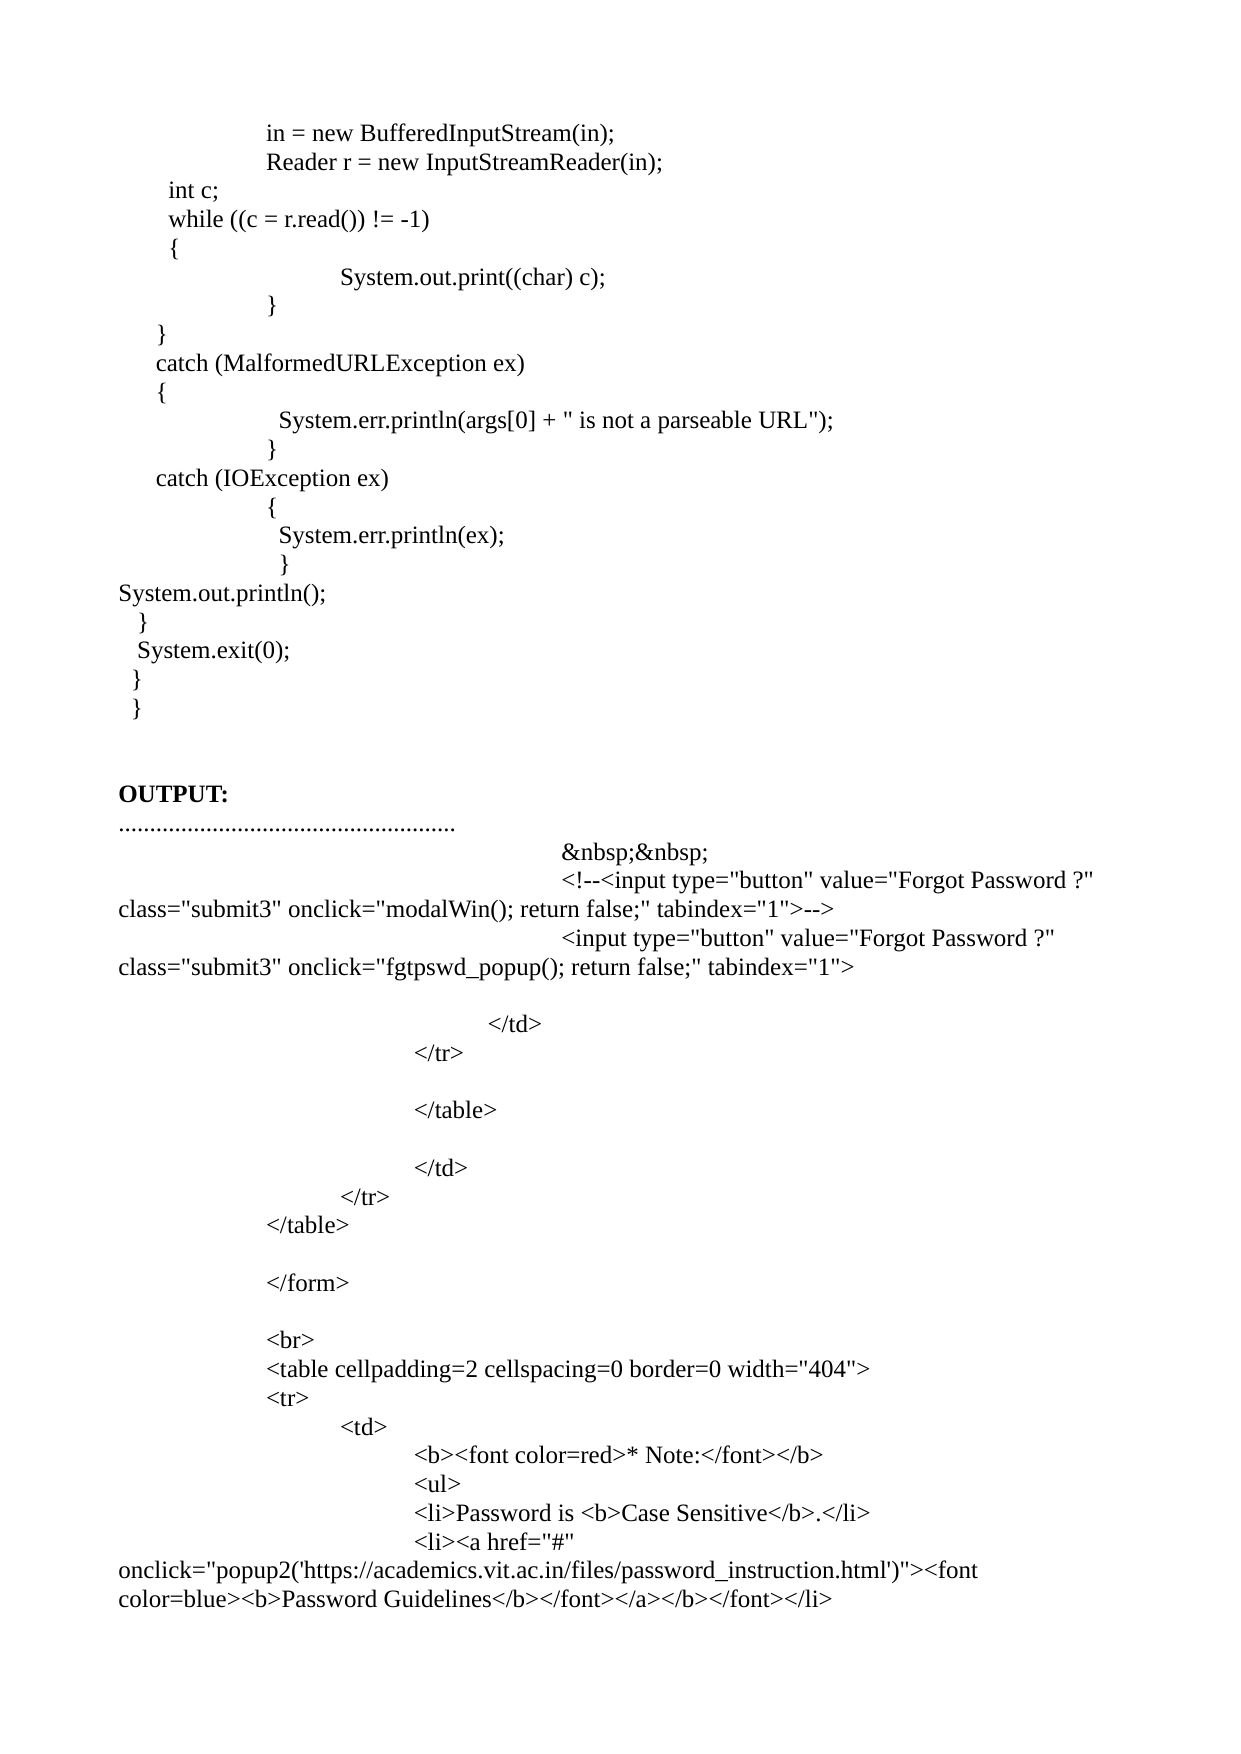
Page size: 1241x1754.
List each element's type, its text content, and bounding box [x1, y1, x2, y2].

text </td> [118, 1153, 1122, 1182]
text ...................................................... [118, 808, 1122, 837]
text </table> [118, 1211, 1122, 1239]
text { [118, 492, 1122, 521]
text System.err.println(ex); [118, 521, 1122, 549]
text <input type="button" value="Forgot Password ?" class="submit3" onclick="fgtpswd_popup(); return false;" tabindex="1"> [118, 923, 1122, 981]
text catch (MalformedURLException ex) [118, 348, 1122, 377]
text <li><a href="#" onclick="popup2('https://academics.vit.ac.in/files/password_instruction.html')"><font color=blue><b>Password Guidelines</b></font></a></b></font></li> [118, 1527, 1122, 1613]
text } [118, 319, 1122, 348]
text catch (IOException ex) [118, 463, 1122, 492]
text </tr> [118, 1038, 1122, 1067]
text </table> [118, 1096, 1122, 1124]
text <ul> [118, 1469, 1122, 1498]
text } [118, 693, 1122, 722]
text System.out.println(); [118, 578, 1122, 607]
text <li>Password is <b>Case Sensitive</b>.</li> [118, 1498, 1122, 1527]
text OUTPUT: [118, 779, 1122, 808]
text &nbsp;&nbsp; [118, 837, 1122, 866]
text } [118, 434, 1122, 463]
text </td> [118, 1009, 1122, 1038]
text <br> [118, 1326, 1122, 1354]
text System.exit(0); [118, 636, 1122, 664]
text } [118, 291, 1122, 319]
text } [118, 607, 1122, 636]
text System.err.println(args[0] + " is not a parseable URL"); [118, 406, 1122, 434]
text System.out.print((char) c); [118, 262, 1122, 291]
text Reader r = new InputStreamReader(in); [118, 147, 1122, 176]
text in = new BufferedInputStream(in); [118, 118, 1122, 147]
text while ((c = r.read()) != -1) [118, 204, 1122, 233]
text <td> [118, 1412, 1122, 1441]
text int c; [118, 176, 1122, 204]
text } [118, 549, 1122, 578]
text </tr> [118, 1182, 1122, 1211]
text </form> [118, 1268, 1122, 1297]
text <table cellpadding=2 cellspacing=0 border=0 width="404"> [118, 1354, 1122, 1383]
text <b><font color=red>* Note:</font></b> [118, 1441, 1122, 1469]
text } [118, 664, 1122, 693]
text { [118, 377, 1122, 406]
text <!--<input type="button" value="Forgot Password ?" class="submit3" onclick="modalWin(); return false;" tabindex="1">--> [118, 866, 1122, 923]
text <tr> [118, 1383, 1122, 1412]
text { [118, 233, 1122, 262]
